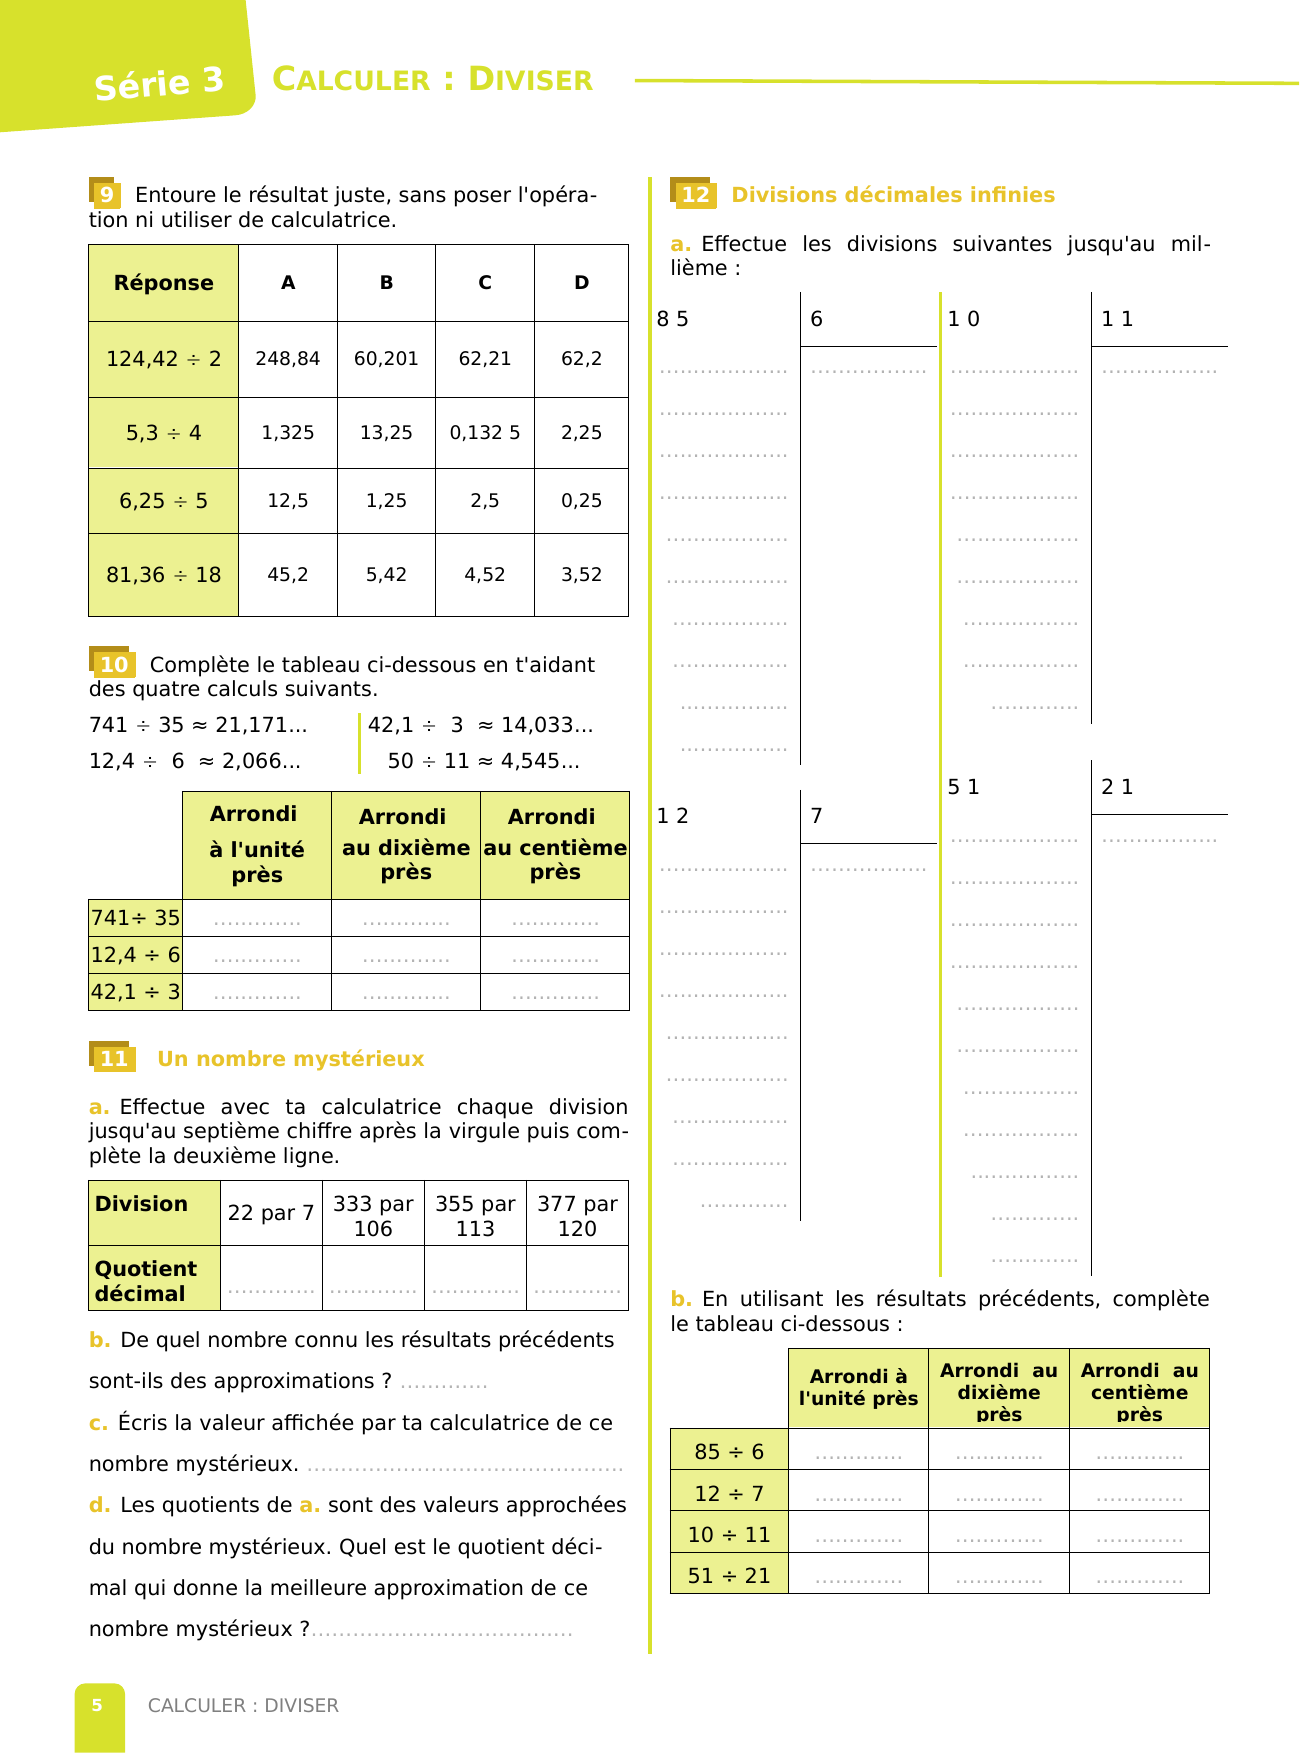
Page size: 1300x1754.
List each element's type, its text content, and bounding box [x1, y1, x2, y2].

table_cell [1082, 598, 1091, 639]
table_header [1082, 292, 1091, 346]
list De quel nombre connu les résultats précédents sont-ils des approximations ? …..…….. [88, 1311, 629, 1393]
table_cell 12 ÷ 7 [671, 1470, 788, 1510]
table_cell …………….. [801, 844, 937, 885]
table_header 1 1 [1092, 292, 1227, 346]
table_cell [1092, 556, 1227, 597]
table_cell [791, 472, 800, 513]
table_cell 85 ÷ 6 [671, 1429, 788, 1469]
table_cell [791, 969, 800, 1011]
table_cell 12,4 ÷ 6 [89, 937, 182, 973]
table_cell [1092, 1192, 1227, 1234]
table_cell [1082, 472, 1091, 513]
table_cell …..…….. [789, 1553, 928, 1593]
table_header 1 2 [653, 790, 791, 843]
table_header B [338, 245, 435, 321]
table_cell [791, 388, 800, 429]
table_cell 5,42 [338, 534, 435, 616]
table_cell …..…..…….. [653, 1053, 791, 1095]
table_cell ….…..…….. [653, 1137, 791, 1179]
table_cell 1,325 [239, 398, 337, 467]
table_header 8 5 [653, 292, 791, 346]
table_cell …..…..…….. [653, 514, 791, 556]
table_cell [1092, 1234, 1227, 1276]
table_cell …...…..…….. [653, 430, 791, 472]
table_cell [1092, 1024, 1227, 1066]
table_cell [801, 640, 937, 681]
table_cell [791, 928, 800, 969]
table_cell …..…….. [332, 937, 480, 973]
table_cell …..…….. [481, 974, 629, 1010]
table_cell [801, 724, 937, 765]
table_header A [239, 245, 337, 321]
table_cell …..…….. [929, 1429, 1069, 1469]
table_cell ...…..…….. [653, 724, 791, 765]
table_cell …..…….. [323, 1246, 424, 1310]
table_cell [791, 1053, 800, 1095]
text 741 ÷ 35 ≈ 21,171... [88, 713, 350, 738]
table_cell [791, 1179, 800, 1221]
table_cell …...…..…….. [653, 388, 791, 429]
table_cell 3,52 [535, 534, 628, 616]
table_cell ...…..…….. [944, 1150, 1082, 1192]
table_cell …...…..…….. [944, 472, 1082, 513]
table_cell 62,2 [535, 322, 628, 397]
table_cell ….…..…….. [944, 1066, 1082, 1108]
table_header 2 1 [1092, 760, 1227, 814]
table_cell [1082, 514, 1091, 556]
table_cell ...…..…….. [653, 681, 791, 723]
table_cell …...…..…….. [944, 430, 1082, 472]
table_cell …..…….. [944, 1234, 1082, 1276]
table_cell 124,42  2 [89, 322, 238, 397]
table_cell [801, 1095, 937, 1137]
table_cell …..…….. [183, 937, 331, 973]
table_cell [1082, 640, 1091, 681]
table_cell [791, 1095, 800, 1137]
table_cell …..…….. [653, 1179, 791, 1221]
table_cell [1082, 1024, 1091, 1066]
text 50 ÷ 11 ≈ 4,545... [368, 738, 629, 773]
table_cell [801, 1179, 937, 1221]
table_cell ….…..…….. [944, 1108, 1082, 1150]
table_cell …..…….. [527, 1246, 628, 1310]
table_cell …..…….. [1070, 1429, 1209, 1469]
table_cell [1092, 598, 1227, 639]
table_cell …...…..…….. [653, 928, 791, 969]
table_cell [1082, 1150, 1091, 1192]
table_header Arrondi au dixième près [332, 792, 480, 899]
table_cell …...…..…….. [653, 346, 791, 388]
table_cell …...…..…….. [944, 346, 1082, 388]
table_cell ….…..…….. [944, 598, 1082, 639]
table_cell ….…..…….. [653, 1095, 791, 1137]
table_cell [791, 346, 800, 388]
table_cell [791, 514, 800, 556]
table_header 22 par 7 [221, 1181, 322, 1245]
table_cell [801, 1011, 937, 1053]
table_cell [1082, 1066, 1091, 1108]
table_header [670, 1348, 788, 1427]
table_header Arrondi à l'unité près [789, 1349, 928, 1427]
text 12,4 ÷ 6 ≈ 2,066... [88, 738, 350, 773]
table_cell [791, 681, 800, 723]
table_cell …..…….. [1070, 1470, 1209, 1510]
list Effectue les divisions suivantes jusqu'au mil­lième : [670, 232, 1211, 280]
table_header [89, 791, 182, 899]
table_cell [791, 1137, 800, 1179]
table_cell 42,1 ÷ 3 [89, 974, 182, 1010]
table_cell …...…..…….. [653, 472, 791, 513]
table_cell …..…..…….. [653, 1011, 791, 1053]
table_cell [1082, 346, 1091, 388]
table_cell 0,132 5 [436, 398, 534, 467]
table_header Arrondi au centième près [481, 792, 629, 899]
table_cell [801, 430, 937, 472]
table_cell [1082, 430, 1091, 472]
table_cell [801, 388, 937, 429]
table_header Division [89, 1181, 220, 1245]
table_cell [1092, 514, 1227, 556]
table_header Arrondi au centième près [1070, 1349, 1209, 1427]
table_cell [1082, 388, 1091, 429]
table_cell [1082, 898, 1091, 940]
table_cell [1082, 1234, 1091, 1276]
list Écris la valeur affichée par ta calculatrice de ce nombre mystérieux. …..………………………………….. [88, 1393, 629, 1476]
table_cell …...…..…….. [944, 814, 1082, 856]
table_header 5 1 [944, 760, 1082, 814]
table_cell …..…..…….. [653, 556, 791, 597]
table_cell Quotient décimal [89, 1246, 220, 1310]
table_cell …..…….. [944, 1192, 1082, 1234]
table_header [791, 790, 800, 843]
table_cell 62,21 [436, 322, 534, 397]
table_cell …...…..…….. [653, 843, 791, 885]
table_cell …..…….. [425, 1246, 526, 1310]
table_header 377 par 120 [527, 1181, 628, 1245]
table_cell …..…….. [929, 1553, 1069, 1593]
table_cell …..…….. [929, 1470, 1069, 1510]
table_cell [1092, 898, 1227, 940]
table_cell 12,5 [239, 469, 337, 533]
list Les quotients de a. sont des valeurs approchées du nombre mystérieux. Quel est le quotient déci­mal qui donne la meilleure approximation de ce nombre mystérieux ?……………………………..… [88, 1476, 629, 1642]
subtitle Complète le tableau ci-dessous en t'aidant des quatre calculs suivants. [88, 646, 629, 702]
table_cell …..…….. [789, 1470, 928, 1510]
table_cell 1,25 [338, 469, 435, 533]
table_cell [1082, 856, 1091, 898]
table_header [1082, 760, 1091, 814]
table_cell [801, 928, 937, 969]
table_cell [801, 681, 937, 723]
table_cell 5,3  4 [89, 398, 238, 467]
table_cell 2,25 [535, 398, 628, 467]
table_cell [791, 556, 800, 597]
table_cell [1092, 856, 1227, 898]
table_cell [801, 598, 937, 639]
table_cell 4,52 [436, 534, 534, 616]
table_cell [1082, 814, 1091, 856]
table_cell 45,2 [239, 534, 337, 616]
table_cell 60,201 [338, 322, 435, 397]
table_cell …...…..…….. [944, 898, 1082, 940]
table_cell ….…..…….. [653, 640, 791, 681]
table_cell [1092, 940, 1227, 982]
table_cell …..…….. [332, 974, 480, 1010]
table_cell …..…….. [929, 1511, 1069, 1552]
table_cell [1082, 1108, 1091, 1150]
table_header [791, 292, 800, 346]
table_cell 741÷ 35 [89, 900, 182, 936]
table_cell [791, 430, 800, 472]
table_header 6 [801, 292, 937, 346]
table_cell …..…….. [481, 900, 629, 936]
table_header D [535, 245, 628, 321]
table_cell [801, 556, 937, 597]
table_cell [1092, 1108, 1227, 1150]
table_cell [1092, 1066, 1227, 1108]
subtitle Divisions décimales infinies [710, 177, 1211, 208]
table_cell [801, 1053, 937, 1095]
table_cell …………….. [801, 347, 937, 388]
table_cell 6,25  5 [89, 469, 238, 533]
table_cell …...…..…….. [653, 969, 791, 1011]
table_cell [791, 598, 800, 639]
table_cell …...…..…….. [944, 856, 1082, 898]
table_cell [1092, 640, 1227, 681]
table_cell …...…..…….. [653, 885, 791, 927]
table_header Réponse [89, 245, 238, 321]
table_cell [791, 885, 800, 927]
table_header 7 [801, 790, 937, 843]
table_cell 51 ÷ 21 [671, 1553, 788, 1593]
table_cell 13,25 [338, 398, 435, 467]
text 42,1 ÷ 3 ≈ 14,033... [368, 713, 629, 738]
table_cell [801, 1137, 937, 1179]
table_cell …..…..…….. [944, 1024, 1082, 1066]
table_cell [1082, 681, 1091, 723]
table_cell [1082, 556, 1091, 597]
table_cell 248,84 [239, 322, 337, 397]
table_cell [1092, 388, 1227, 429]
table_cell [1082, 1192, 1091, 1234]
table_cell [1092, 430, 1227, 472]
table_cell …..…..…….. [944, 556, 1082, 597]
table_cell [801, 472, 937, 513]
table_header 333 par 106 [323, 1181, 424, 1245]
table_cell [1092, 982, 1227, 1024]
table_cell …..…….. [789, 1511, 928, 1552]
table_header Arrondi à l'unité près [183, 792, 331, 899]
subtitle Entoure le résultat juste, sans poser l'opéra­tion ni utiliser de calculatrice. [88, 177, 629, 232]
table_cell …...…..…….. [944, 388, 1082, 429]
table_cell …..…..…….. [944, 514, 1082, 556]
table_header C [436, 245, 534, 321]
table_cell [801, 514, 937, 556]
table_cell …..…….. [183, 900, 331, 936]
table_cell [1092, 681, 1227, 723]
table_cell ….…..…….. [653, 598, 791, 639]
table_cell …..…….. [183, 974, 331, 1010]
table_cell …..…..…….. [944, 982, 1082, 1024]
table_cell 81,36  18 [89, 534, 238, 616]
list Effectue avec ta calculatrice chaque division jusqu'au septième chiffre après la virgule puis com­plète la deuxième ligne. [88, 1095, 629, 1168]
table_cell …..…….. [1070, 1511, 1209, 1552]
table_header 1 0 [944, 292, 1082, 346]
table_cell …………….. [1092, 347, 1227, 388]
table_cell …..…….. [789, 1429, 928, 1469]
table_cell …..…….. [944, 681, 1082, 723]
table_cell …..…….. [332, 900, 480, 936]
table_cell [801, 969, 937, 1011]
table_cell …………….. [1092, 815, 1227, 856]
table_cell …..…….. [221, 1246, 322, 1310]
table_cell …..…….. [481, 937, 629, 973]
table_cell [1092, 472, 1227, 513]
table_cell 2,5 [436, 469, 534, 533]
table_cell 0,25 [535, 469, 628, 533]
table_cell …...…..…….. [944, 940, 1082, 982]
list En utilisant les résultats précédents, complète le tableau ci-dessous : [670, 1287, 1211, 1336]
table_cell [801, 885, 937, 927]
table_cell [791, 843, 800, 885]
table_cell [791, 1011, 800, 1053]
table_cell [791, 724, 800, 765]
table_cell [1092, 1150, 1227, 1192]
table_cell [791, 640, 800, 681]
table_cell [1082, 982, 1091, 1024]
table_cell [1082, 940, 1091, 982]
subtitle Un nombre mystérieux [129, 1041, 629, 1072]
table_header Arrondi au dixième près [929, 1349, 1069, 1427]
table_cell …..…….. [1070, 1553, 1209, 1593]
table_header 355 par 113 [425, 1181, 526, 1245]
table_cell 10 ÷ 11 [671, 1511, 788, 1552]
table_cell ….…..…….. [944, 640, 1082, 681]
